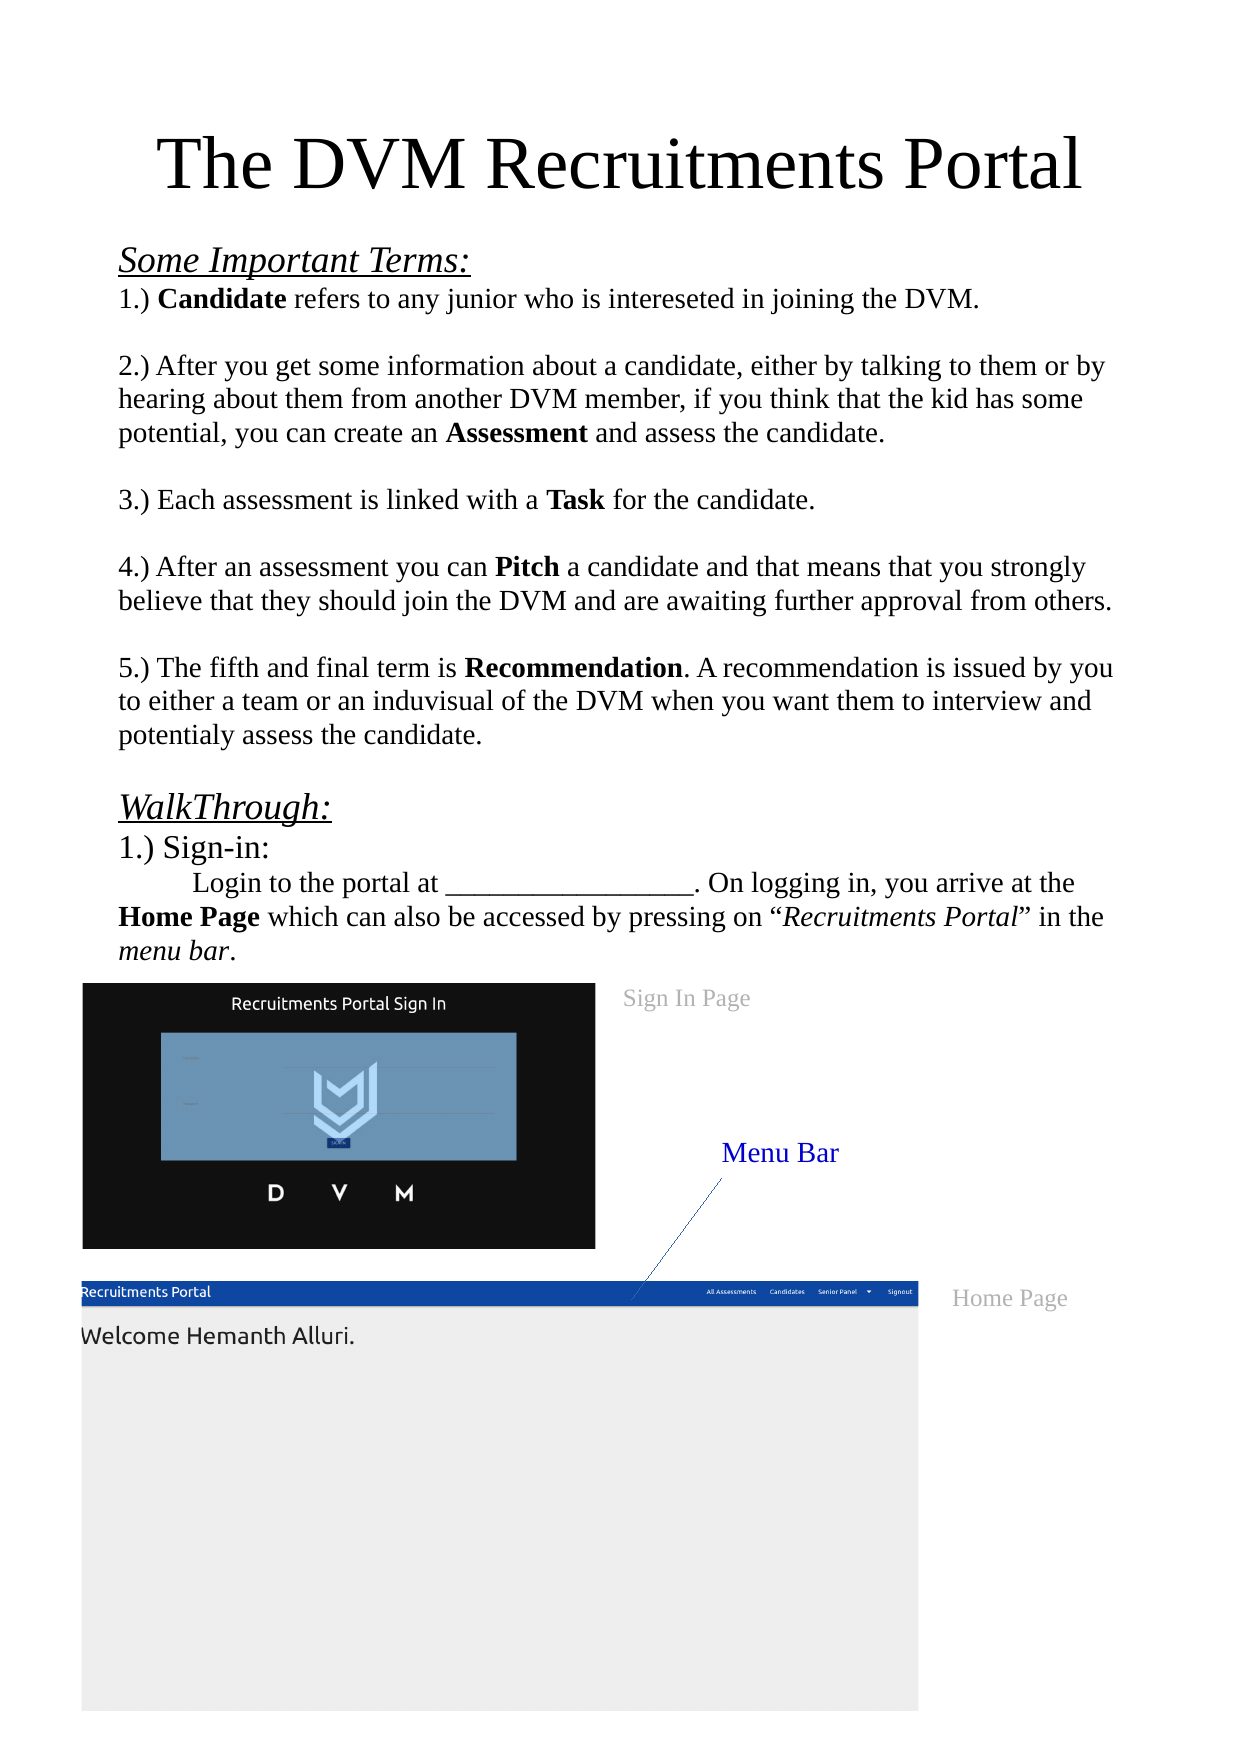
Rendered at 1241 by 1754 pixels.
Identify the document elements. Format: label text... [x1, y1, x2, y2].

text 4.) After an assessment you can Pitch a candidate and that means that you strongly believe that they should join the DVM and are awaiting further approval from others. [118, 549, 1122, 616]
text 1.) Candidate refers to any junior who is intereseted in joining the DVM. [118, 281, 1122, 314]
text Some Important Terms: [118, 238, 1122, 281]
text 2.) After you get some information about a candidate, either by talking to them or by hearing about them from another DVM member, if you think that the kid has some potential, you can create an Assessment and assess the candidate. [118, 348, 1122, 449]
text WalkThrough: [118, 784, 1122, 827]
text 1.) Sign-in: [118, 827, 1122, 866]
picture [82, 983, 596, 1249]
text Login to the portal at _________________. On logging in, you arrive at the Home Page which can also be accessed by pressing on “Recruitments Portal” in the menu bar. [118, 866, 1122, 966]
text The DVM Recruitments Portal [118, 118, 1122, 204]
text 3.) Each assessment is linked with a Task for the candidate. [118, 482, 1122, 516]
text 5.) The fifth and final term is Recommendation. A recommendation is issued by you to either a team or an induvisual of the DVM when you want them to interview and potentialy assess the candidate. [118, 650, 1122, 751]
picture [81, 1281, 919, 1711]
